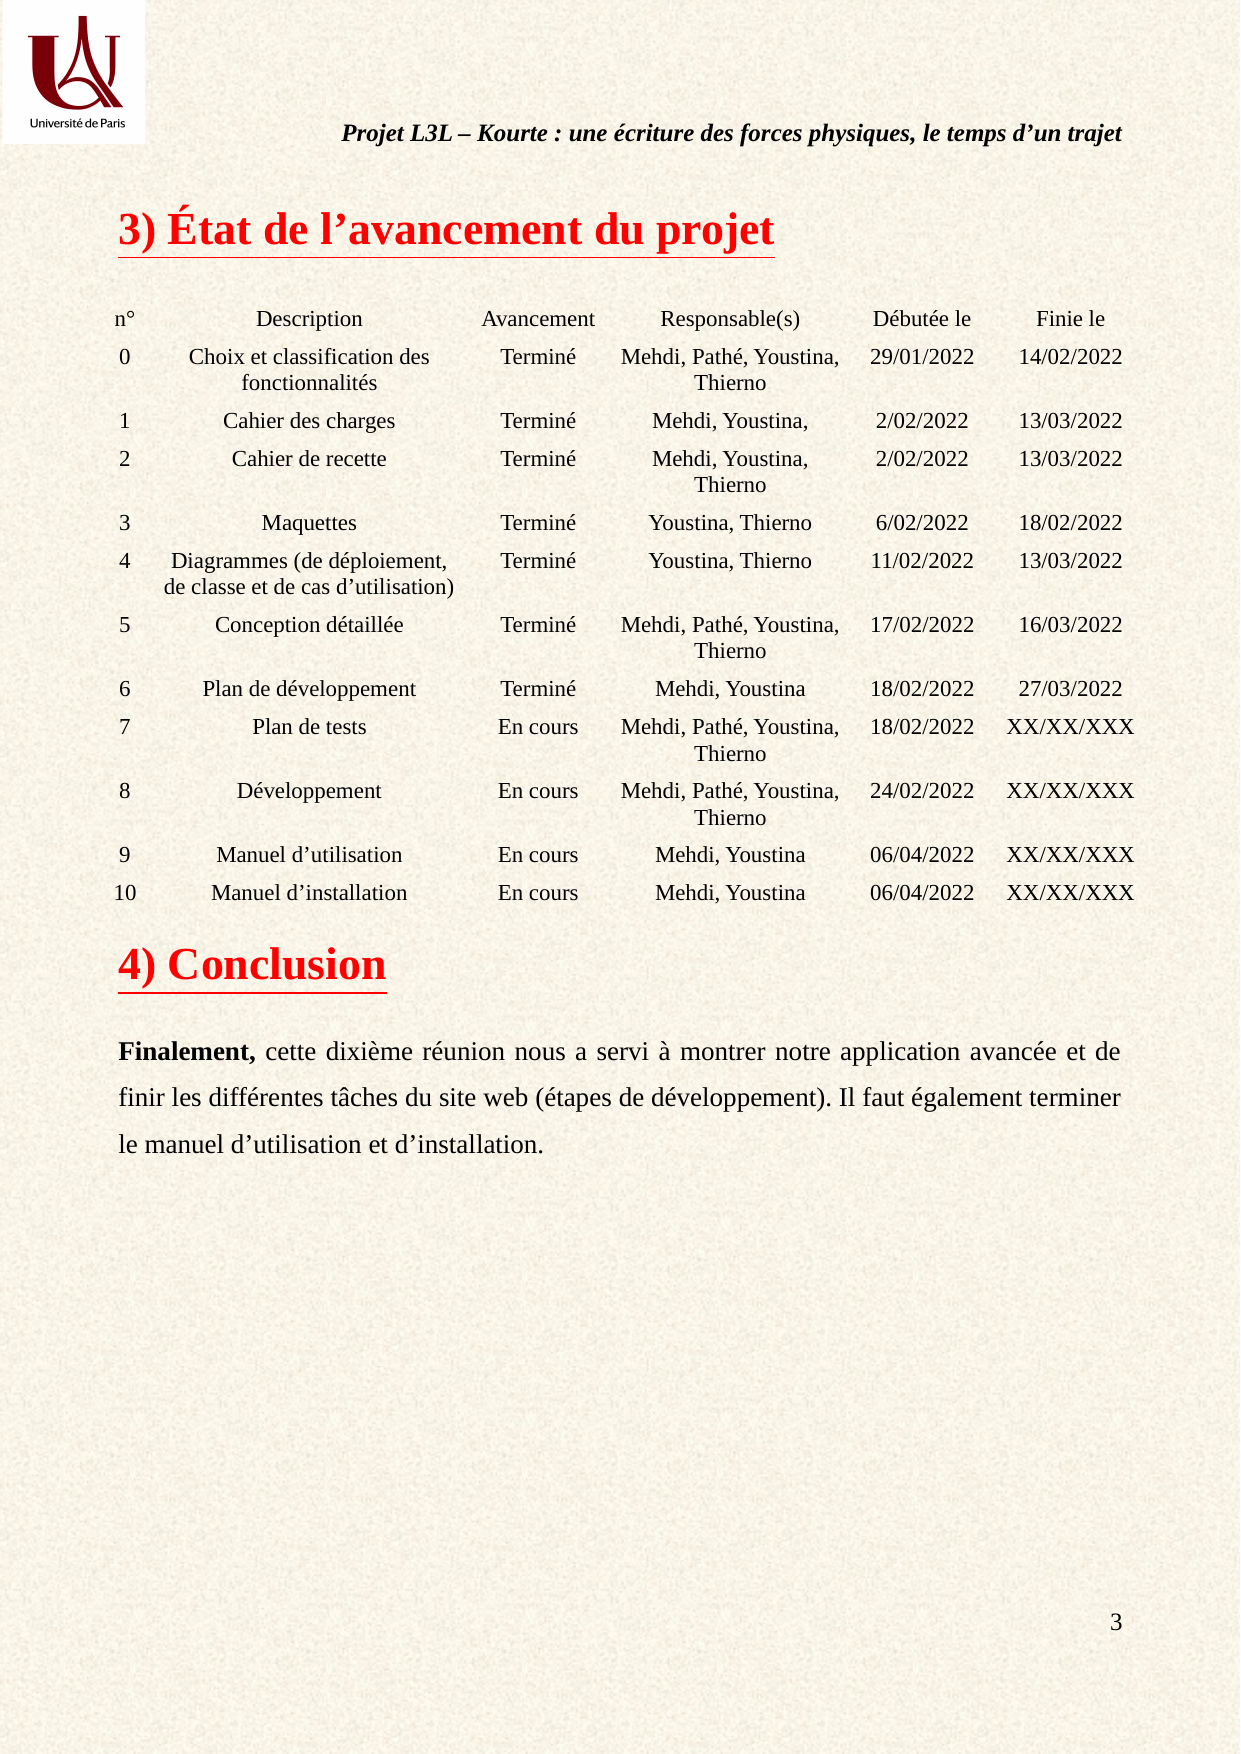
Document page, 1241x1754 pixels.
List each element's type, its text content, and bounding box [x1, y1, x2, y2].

table_cell En cours [464, 772, 612, 836]
table_cell 13/03/2022 [996, 439, 1145, 503]
table_cell 17/02/2022 [848, 606, 996, 670]
table_cell En cours [464, 836, 612, 874]
table_cell Mehdi, Pathé, Youstina, Thierno [612, 772, 848, 836]
table_cell Conception détaillée [154, 606, 464, 670]
table_cell Cahier des charges [154, 402, 464, 439]
table_cell 18/02/2022 [848, 708, 996, 772]
table_cell 2/02/2022 [848, 402, 996, 439]
table_cell 14/02/2022 [996, 338, 1145, 402]
table_cell Terminé [464, 504, 612, 541]
table_cell 06/04/2022 [848, 874, 996, 911]
table_cell 3 [95, 504, 154, 541]
table_header Finie le [996, 300, 1145, 337]
table_cell 13/03/2022 [996, 402, 1145, 439]
table_cell En cours [464, 708, 612, 772]
table_cell 4 [95, 541, 154, 606]
table_cell 13/03/2022 [996, 541, 1145, 606]
table_cell Cahier de recette [154, 439, 464, 503]
table_cell Diagrammes (de déploiement, de classe et de cas d’utilisation) [154, 541, 464, 606]
table_cell XX/XX/XXX [996, 874, 1145, 911]
table_cell Mehdi, Youstina [612, 836, 848, 874]
table_cell 6/02/2022 [848, 504, 996, 541]
table_cell Terminé [464, 541, 612, 606]
table_cell 5 [95, 606, 154, 670]
subtitle 4) Conclusion [118, 936, 1122, 994]
table_cell XX/XX/XXX [996, 836, 1145, 874]
table_cell 0 [95, 338, 154, 402]
table_cell Terminé [464, 402, 612, 439]
table_cell Plan de développement [154, 670, 464, 707]
table_cell 06/04/2022 [848, 836, 996, 874]
table_cell Manuel d’utilisation [154, 836, 464, 874]
table_cell Mehdi, Youstina [612, 874, 848, 911]
table_cell Mehdi, Youstina [612, 670, 848, 707]
table_cell Terminé [464, 670, 612, 707]
table_cell Choix et classification des fonctionnalités [154, 338, 464, 402]
subtitle 3) État de l’avancement du projet [118, 201, 1122, 258]
table_cell 18/02/2022 [848, 670, 996, 707]
table_cell Mehdi, Pathé, Youstina, Thierno [612, 338, 848, 402]
table_header Responsable(s) [612, 300, 848, 337]
table_cell 9 [95, 836, 154, 874]
table_header Description [154, 300, 464, 337]
table_cell Youstina, Thierno [612, 541, 848, 606]
table_cell Youstina, Thierno [612, 504, 848, 541]
table_cell 2 [95, 439, 154, 503]
table_cell 11/02/2022 [848, 541, 996, 606]
table_cell Mehdi, Pathé, Youstina, Thierno [612, 708, 848, 772]
text Finalement, cette dixième réunion nous a servi à montrer notre application avancée et de finir les différentes tâches du site web (étapes de développement). Il faut également terminer le manuel d’utilisation et d’installation. [118, 1035, 1122, 1159]
table_cell Terminé [464, 439, 612, 503]
table_cell 2/02/2022 [848, 439, 996, 503]
table_cell 10 [95, 874, 154, 911]
table_cell Mehdi, Youstina, [612, 402, 848, 439]
table_cell 24/02/2022 [848, 772, 996, 836]
table_cell 6 [95, 670, 154, 707]
table_header Débutée le [848, 300, 996, 337]
table_cell XX/XX/XXX [996, 772, 1145, 836]
table_cell Développement [154, 772, 464, 836]
table_cell Mehdi, Youstina, Thierno [612, 439, 848, 503]
table_cell Terminé [464, 606, 612, 670]
table_cell Mehdi, Pathé, Youstina, Thierno [612, 606, 848, 670]
table_cell 16/03/2022 [996, 606, 1145, 670]
table_header Avancement [464, 300, 612, 337]
table_cell 1 [95, 402, 154, 439]
table_cell XX/XX/XXX [996, 708, 1145, 772]
table_cell En cours [464, 874, 612, 911]
table_cell 27/03/2022 [996, 670, 1145, 707]
table_cell 18/02/2022 [996, 504, 1145, 541]
table_cell 29/01/2022 [848, 338, 996, 402]
table_cell Terminé [464, 338, 612, 402]
table_cell 8 [95, 772, 154, 836]
table_cell Manuel d’installation [154, 874, 464, 911]
picture [0, 0, 1241, 1754]
table_header n° [95, 300, 154, 337]
table_cell Maquettes [154, 504, 464, 541]
table_cell 7 [95, 708, 154, 772]
table_cell Plan de tests [154, 708, 464, 772]
